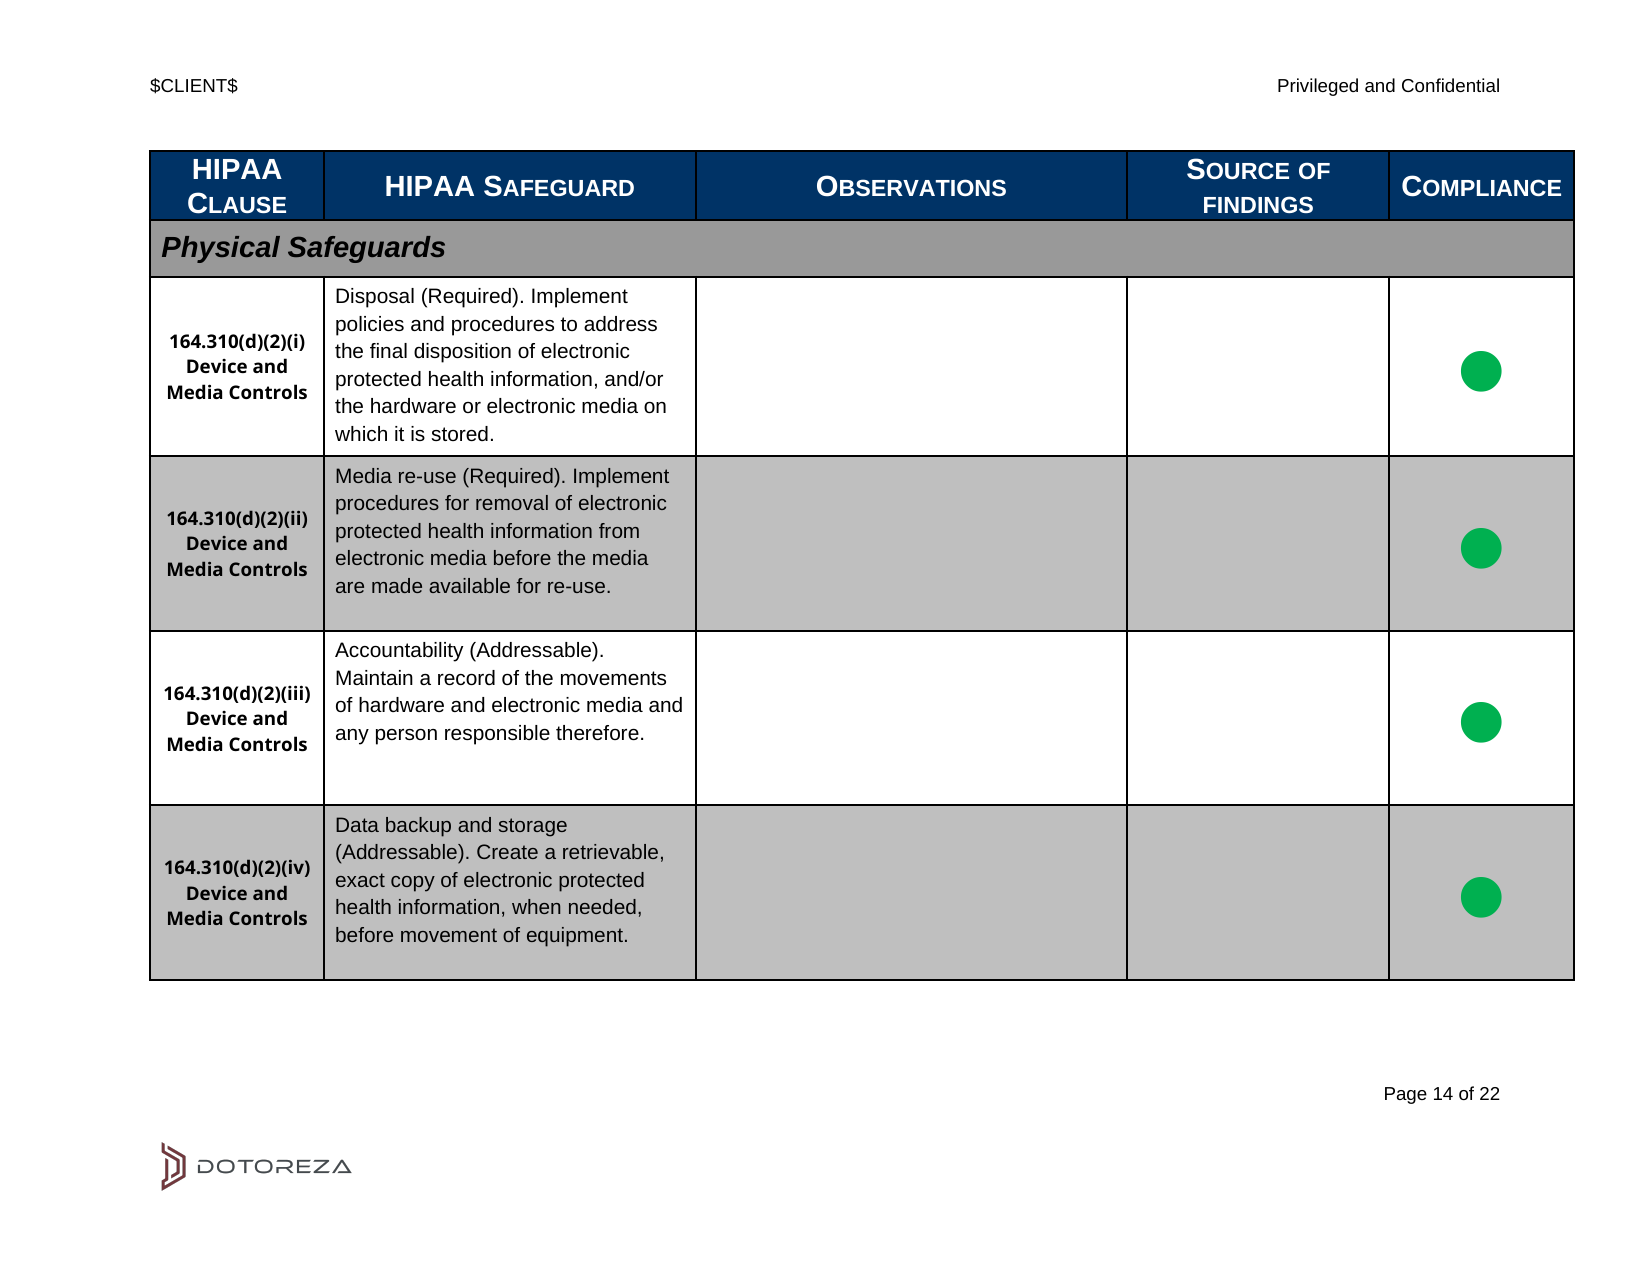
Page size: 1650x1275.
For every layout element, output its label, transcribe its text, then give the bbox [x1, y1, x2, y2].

table_header Observations [697, 152, 1126, 219]
table_cell [697, 806, 1126, 979]
table_cell Physical Safeguards [151, 221, 1573, 276]
table_header HIPAA Safeguard [325, 152, 695, 219]
table_cell [1128, 806, 1388, 979]
table_cell Accountability (Addressable). Maintain a record of the movements of hardware and electronic media and any person responsible therefore. [325, 632, 695, 804]
table_cell [697, 457, 1126, 630]
table_cell 164.310(d)(2)(ii) Device and Media Controls [151, 457, 323, 630]
table_header HIPAA Clause [151, 152, 323, 219]
table_cell • [1390, 278, 1573, 455]
table_cell Disposal (Required). Implement policies and procedures to address the final disposition of electronic protected health information, and/or the hardware or electronic media on which it is stored. [325, 278, 695, 455]
table_cell [1128, 278, 1388, 455]
table_header Source of findings [1128, 152, 1388, 219]
table_cell 164.310(d)(2)(iv) Device and Media Controls [151, 806, 323, 979]
table_cell • [1390, 457, 1573, 630]
table_cell • [1390, 632, 1573, 804]
table_cell [697, 632, 1126, 804]
table_cell [1128, 632, 1388, 804]
table_cell Media re-use (Required). Implement procedures for removal of electronic protected health information from electronic media before the media are made available for re-use. [325, 457, 695, 630]
table_cell 164.310(d)(2)(i) Device and Media Controls [151, 278, 323, 455]
table_cell 164.310(d)(2)(iii) Device and Media Controls [151, 632, 323, 804]
table_cell Data backup and storage (Addressable). Create a retrievable, exact copy of electronic protected health information, when needed, before movement of equipment. [325, 806, 695, 979]
table_cell [697, 278, 1126, 455]
table_header Compliance [1390, 152, 1573, 219]
table_cell • [1390, 806, 1573, 979]
table_cell [1128, 457, 1388, 630]
